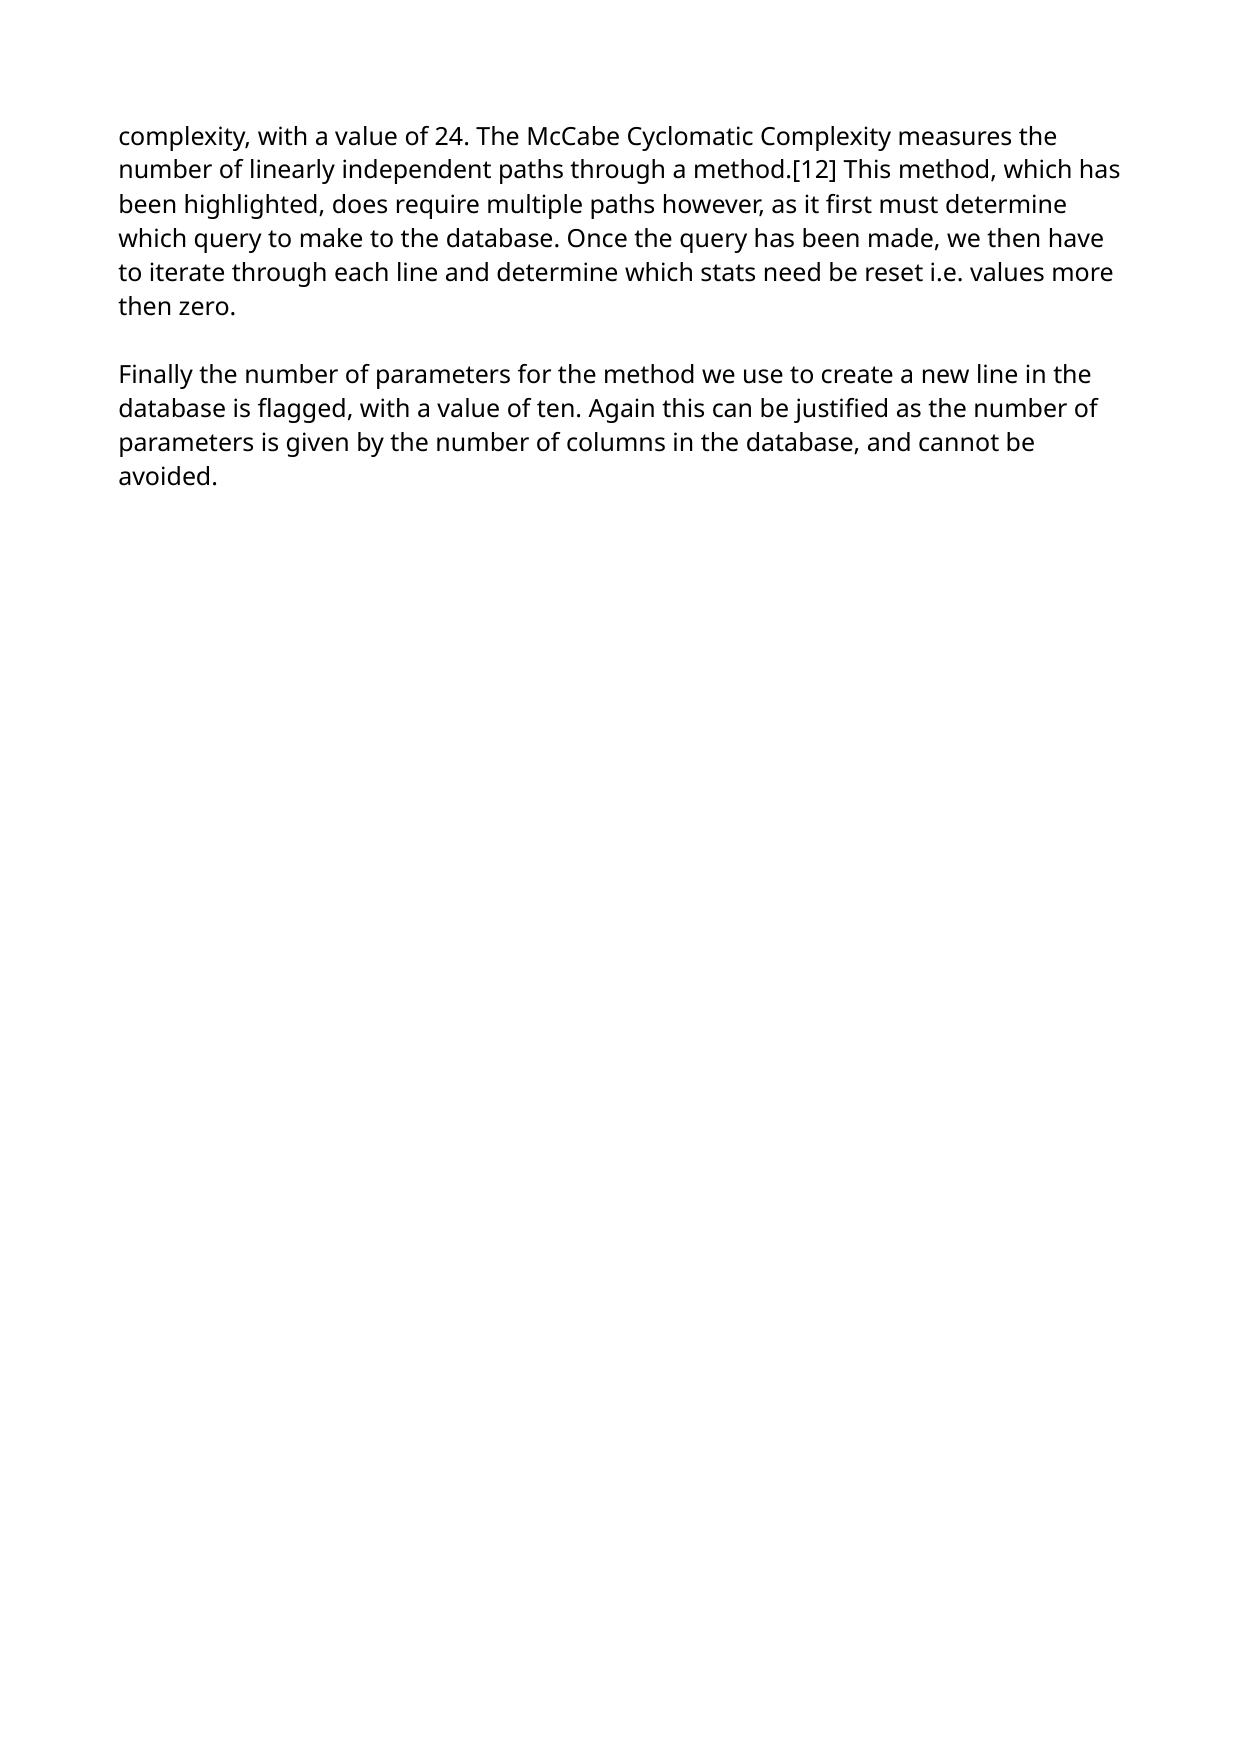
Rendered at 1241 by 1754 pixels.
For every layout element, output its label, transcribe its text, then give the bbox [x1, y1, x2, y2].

text complexity, with a value of 24. The McCabe Cyclomatic Complexity measures the number of linearly independent paths through a method.[12] This method, which has been highlighted, does require multiple paths however, as it first must determine which query to make to the database. Once the query has been made, we then have to iterate through each line and determine which stats need be reset i.e. values more then zero. [118, 118, 1122, 322]
text Finally the number of parameters for the method we use to create a new line in the database is flagged, with a value of ten. Again this can be justified as the number of parameters is given by the number of columns in the database, and cannot be avoided. [118, 357, 1122, 493]
